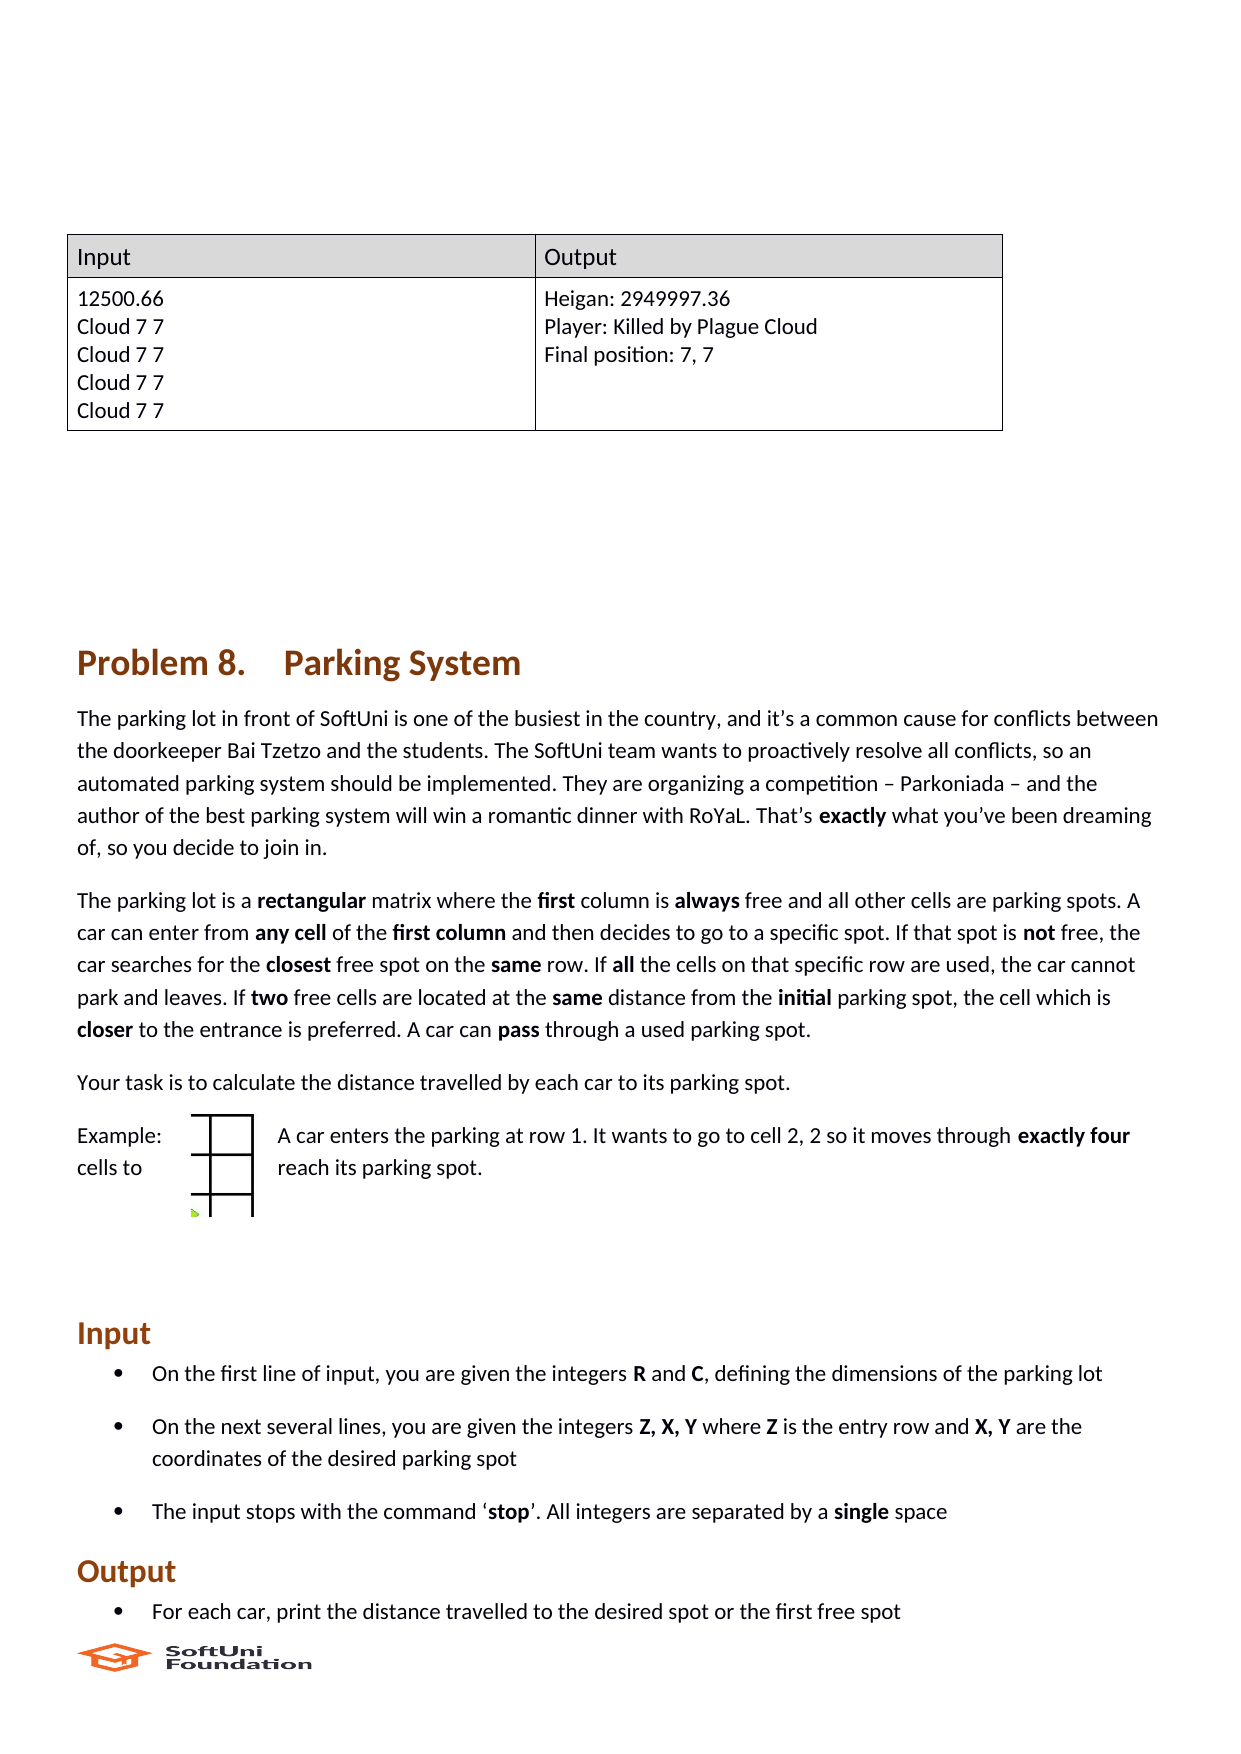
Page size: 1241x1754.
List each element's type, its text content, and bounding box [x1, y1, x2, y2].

table_cell Heigan: 2949997.36 Player: Killed by Plague Cloud Final position: 7, 7 [536, 278, 1002, 430]
table_cell 12500.66 Cloud 7 7 Cloud 7 7 Cloud 7 7 Cloud 7 7 [68, 278, 535, 430]
list For each car, print the distance travelled to the desired spot or the first free spot [114, 1597, 1163, 1625]
list On the next several lines, you are given the integers Z, X, Y where Z is the entry row and X, Y are the coordinates of the desired parking spot [114, 1412, 1163, 1472]
subtitle Input [77, 1312, 1163, 1353]
text The parking lot in front of SoftUni is one of the busiest in the country, and it’s a common cause for conflicts between the doorkeeper Bai Tzetzo and the students. The SoftUni team wants to proactively resolve all conflicts, so an automated parking system should be implemented. They are organizing a competition – Parkoniada – and the author of the best parking system will win a romantic dinner with RoYaL. That’s exactly what you’ve been dreaming of, so you decide to join in. [77, 704, 1163, 861]
text The parking lot is a rectangular matrix where the first column is always free and all other cells are parking spots. A car can enter from any cell of the first column and then decides to go to a specific spot. If that spot is not free, the car searches for the closest free spot on the same row. If all the cells on that specific row are used, the car cannot park and leaves. If two free cells are located at the same distance from the initial parking spot, the cell which is closer to the entrance is preferred. A car can pass through a used parking spot. [77, 886, 1163, 1043]
list On the first line of input, you are given the integers R and C, defining the dimensions of the parking lot [114, 1359, 1163, 1387]
picture [76, 1643, 312, 1672]
table_header Input [68, 235, 535, 277]
list The input stops with the command ‘stop’. All integers are separated by a single space [114, 1497, 1163, 1525]
text Your task is to calculate the distance travelled by each car to its parking spot. [77, 1068, 1163, 1096]
subtitle Parking System [77, 639, 1163, 685]
table_header Output [536, 235, 1002, 277]
subtitle Output [77, 1550, 1163, 1591]
text Example: A car enters the parking at row 1. It wants to go to cell 2, 2 so it moves through exactly four cells to reach its parking spot. [77, 1121, 1163, 1181]
